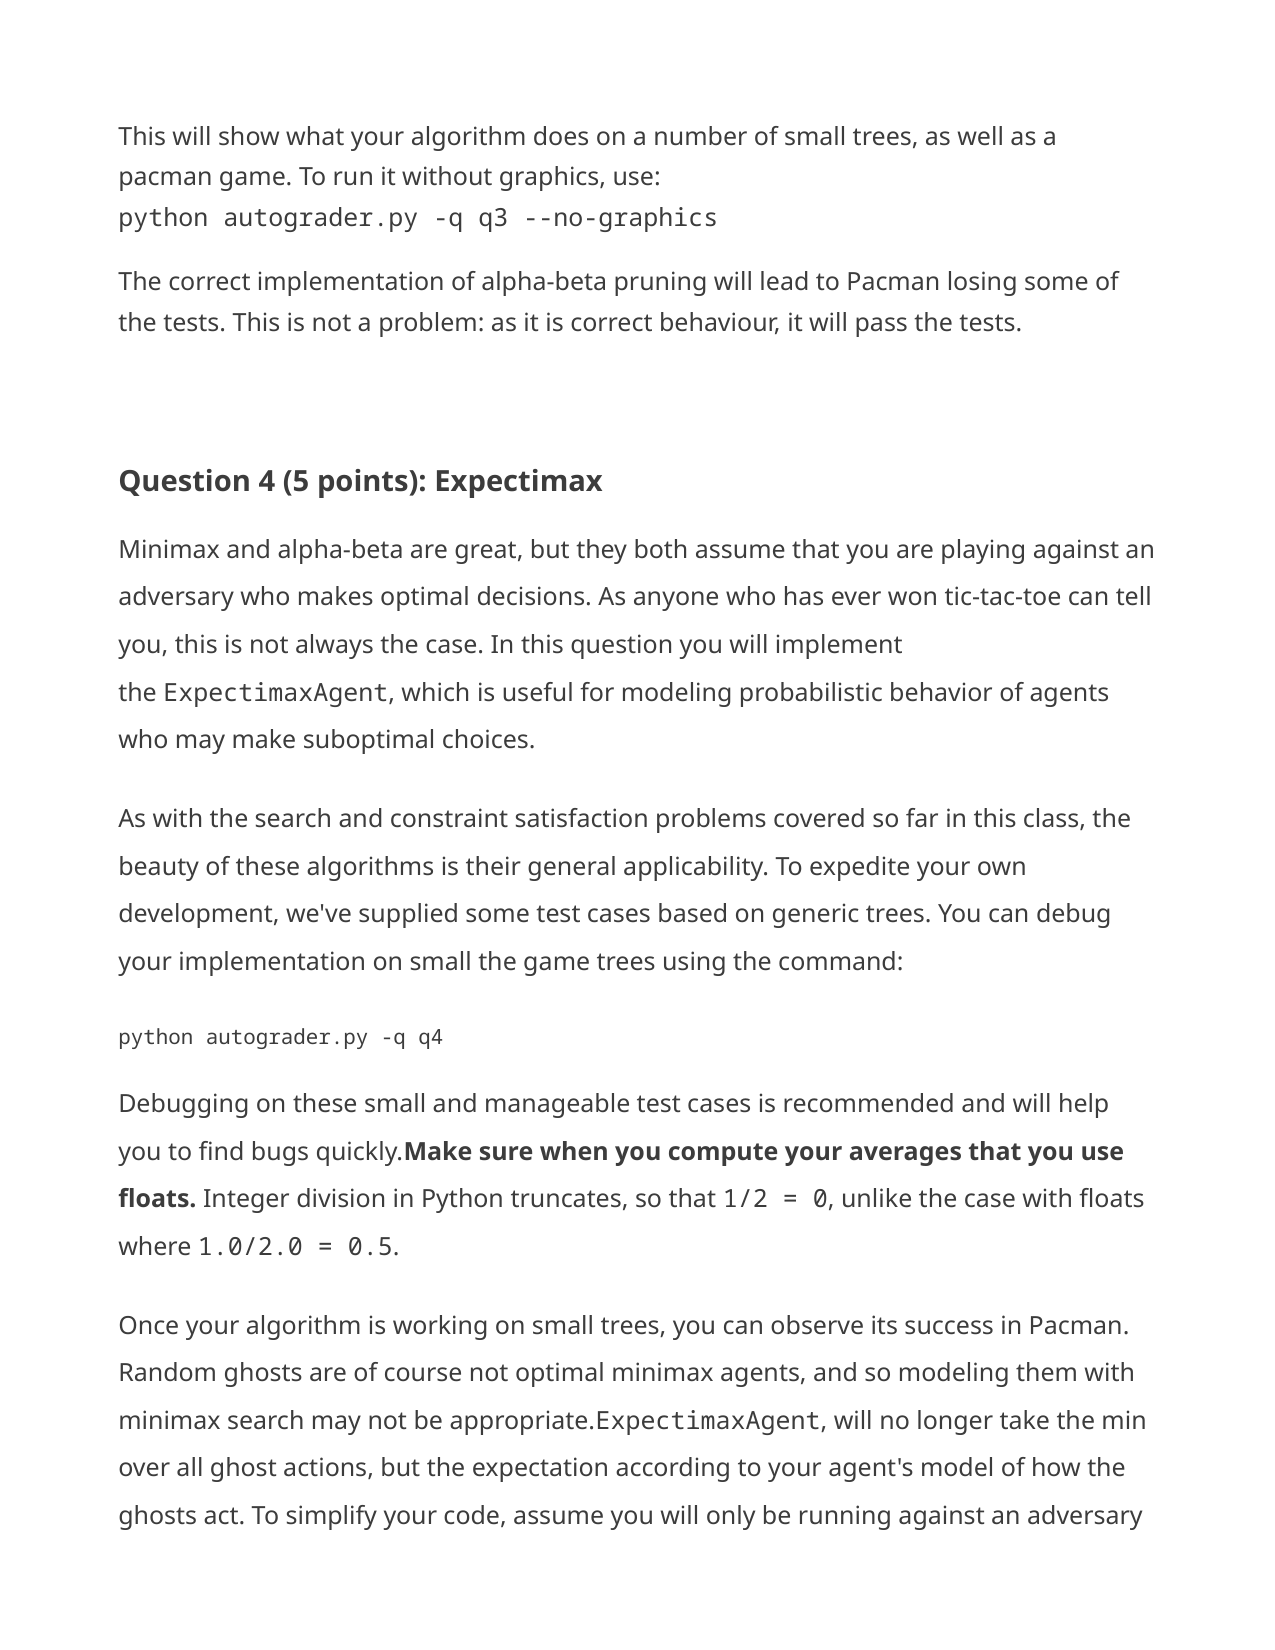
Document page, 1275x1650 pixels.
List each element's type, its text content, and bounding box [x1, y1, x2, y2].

text Once your algorithm is working on small trees, you can observe its success in Pacman. Random ghosts are of course not optimal minimax agents, and so modeling them with minimax search may not be appropriate.ExpectimaxAgent, will no longer take the min over all ghost actions, but the expectation according to your agent's model of how the ghosts act. To simplify your code, assume you will only be running against an adversary [118, 1307, 1157, 1532]
subtitle Question 4 (5 points): Expectimax [118, 460, 1157, 500]
text This will show what your algorithm does on a number of small trees, as well as a pacman game. To run it without graphics, use: [118, 118, 1157, 193]
text As with the search and constraint satisfaction problems covered so far in this class, the beauty of these algorithms is their general applicability. To expedite your own development, we've supplied some test cases based on generic trees. You can debug your implementation on small the game trees using the command: [118, 801, 1157, 978]
text The correct implementation of alpha-beta pruning will lead to Pacman losing some of the tests. This is not a problem: as it is correct behaviour, it will pass the tests. [118, 264, 1157, 338]
text Debugging on these small and manageable test cases is recommended and will help you to find bugs quickly.Make sure when you compute your averages that you use floats. Integer division in Python truncates, so that 1/2 = 0, unlike the case with floats where 1.0/2.0 = 0.5. [118, 1086, 1157, 1262]
text python autograder.py -q q4 [118, 1022, 1157, 1051]
text Minimax and alpha-beta are great, but they both assume that you are playing against an adversary who makes optimal decisions. As anyone who has ever won tic-tac-toe can tell you, this is not always the case. In this question you will implement the ExpectimaxAgent, which is useful for modeling probabilistic behavior of agents who may make suboptimal choices. [118, 531, 1157, 756]
text python autograder.py -q q3 --no-graphics [118, 200, 1157, 234]
